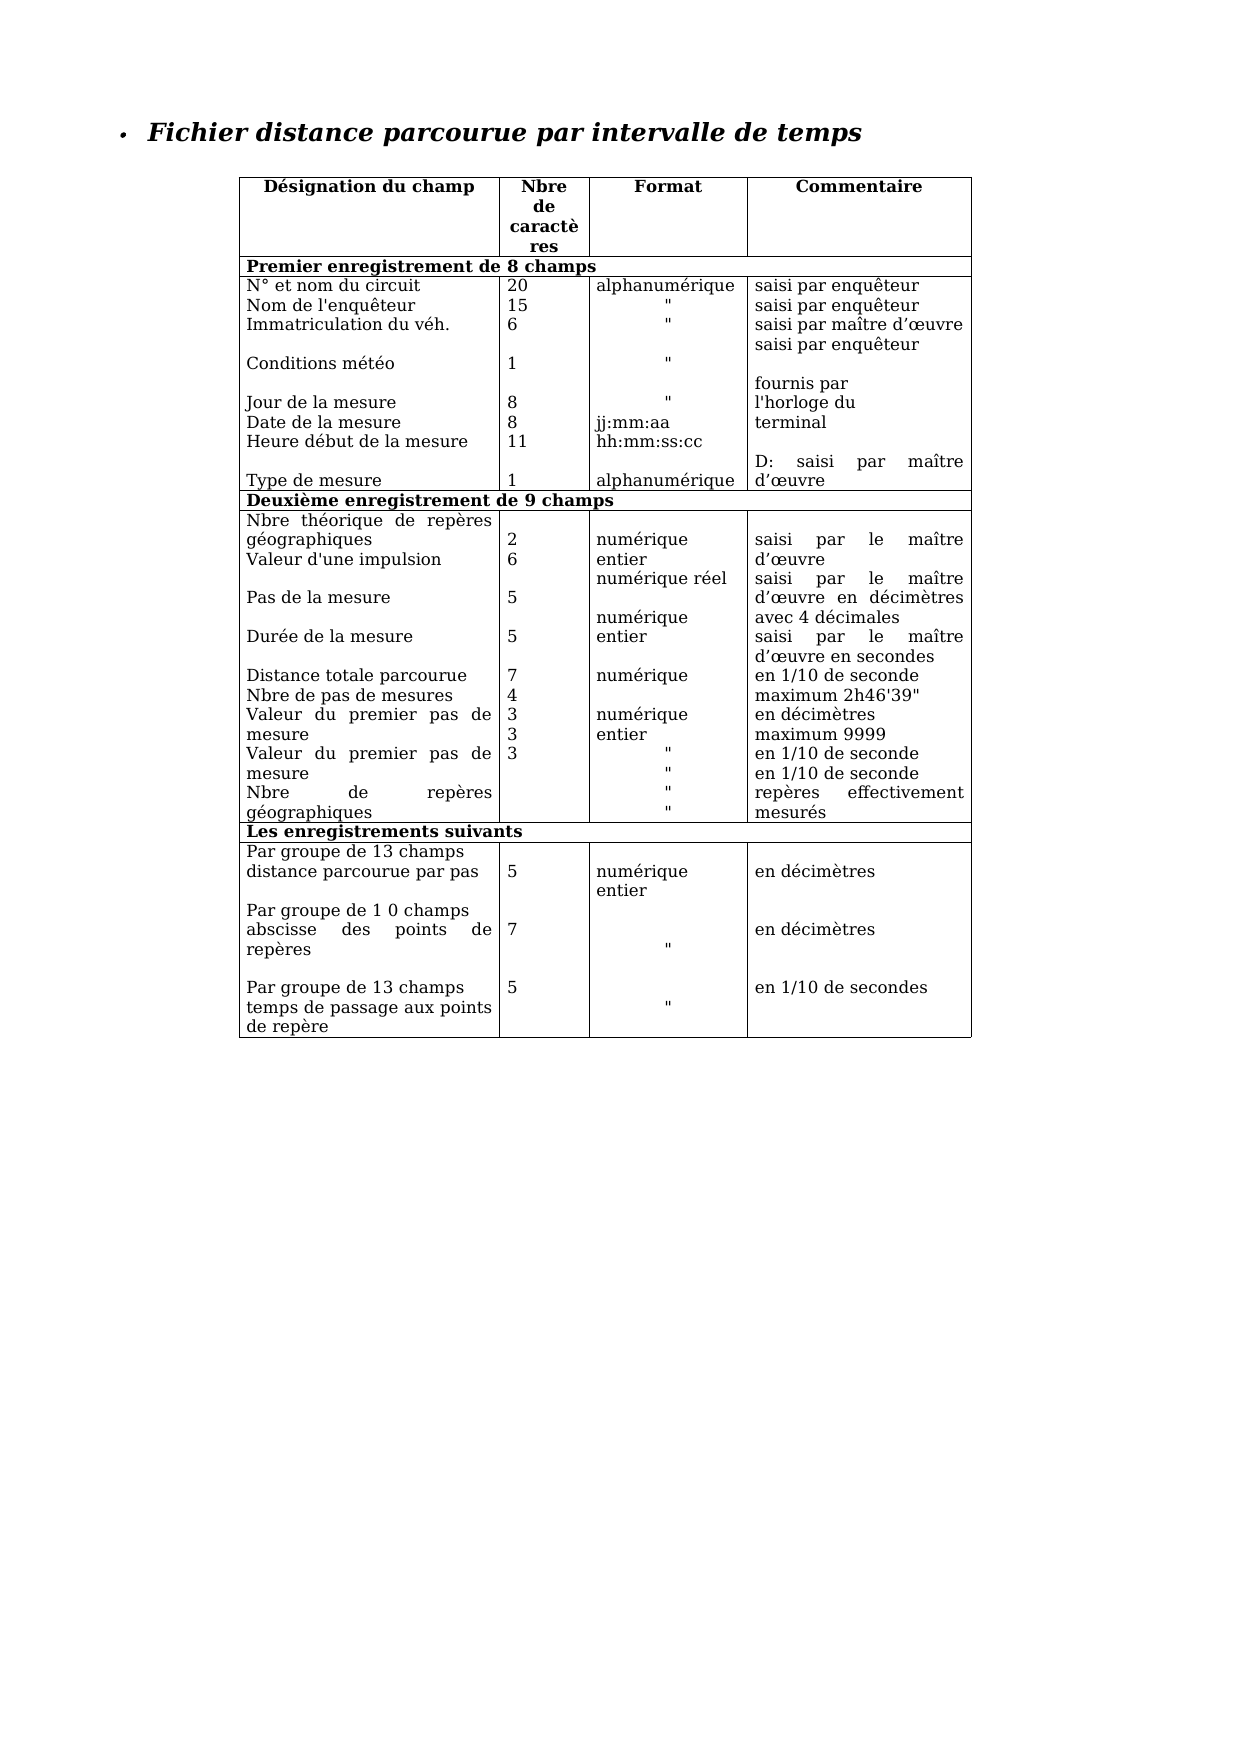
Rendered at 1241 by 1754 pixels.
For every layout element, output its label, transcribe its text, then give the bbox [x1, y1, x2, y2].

table_cell numérique entier " " [590, 843, 747, 1037]
table_cell Deuxième enregistrement de 9 champs [240, 491, 971, 510]
table_cell Les enregistrements suivants [240, 823, 971, 842]
table_cell saisi par enquêteur saisi par enquêteur saisi par maître d’œuvre saisi par enquêteur fournis par l'horloge du terminal D: saisi par maître d’œuvre [748, 277, 971, 490]
table_header Nbre de caractères [500, 178, 589, 256]
table_cell en décimètres en décimètres en 1/10 de secondes [748, 843, 971, 1037]
list Fichier distance parcourue par intervalle de temps [118, 118, 1122, 148]
table_cell saisi par le maître d’œuvre saisi par le maître d’œuvre en décimètres avec 4 décimales saisi par le maître d’œuvre en secondes en 1/10 de seconde maximum 2h46'39" en décimètres maximum 9999 en 1/10 de seconde en 1/10 de seconde repères effectivement mesurés [748, 511, 971, 822]
table_cell 20 15 6 1 8 8 11 1 [500, 277, 589, 490]
table_cell 2 6 5 5 7 4 3 3 3 [500, 511, 589, 822]
table_cell 5 7 5 [500, 843, 589, 1037]
table_cell N° et nom du circuit Nom de l'enquêteur Immatriculation du véh. Conditions météo Jour de la mesure Date de la mesure Heure début de la mesure Type de mesure [240, 277, 499, 490]
table_cell Par groupe de 13 champs distance parcourue par pas Par groupe de 1 0 champs abscisse des points de repères Par groupe de 13 champs temps de passage aux points de repère [240, 843, 499, 1037]
table_cell Nbre théorique de repères géographiques Valeur d'une impulsion Pas de la mesure Durée de la mesure Distance totale parcourue Nbre de pas de mesures Valeur du premier pas de mesure Valeur du premier pas de mesure Nbre de repères géographiques [240, 511, 499, 822]
table_cell Premier enregistrement de 8 champs [240, 257, 971, 276]
table_cell alphanumérique " " " " jj:mm:aa hh:mm:ss:cc alphanumérique [590, 277, 747, 490]
table_header Format [590, 178, 747, 256]
table_header Commentaire [748, 178, 971, 256]
table_cell numérique entier numérique réel numérique entier numérique numérique entier " " " " [590, 511, 747, 822]
table_header Désignation du champ [240, 178, 499, 256]
